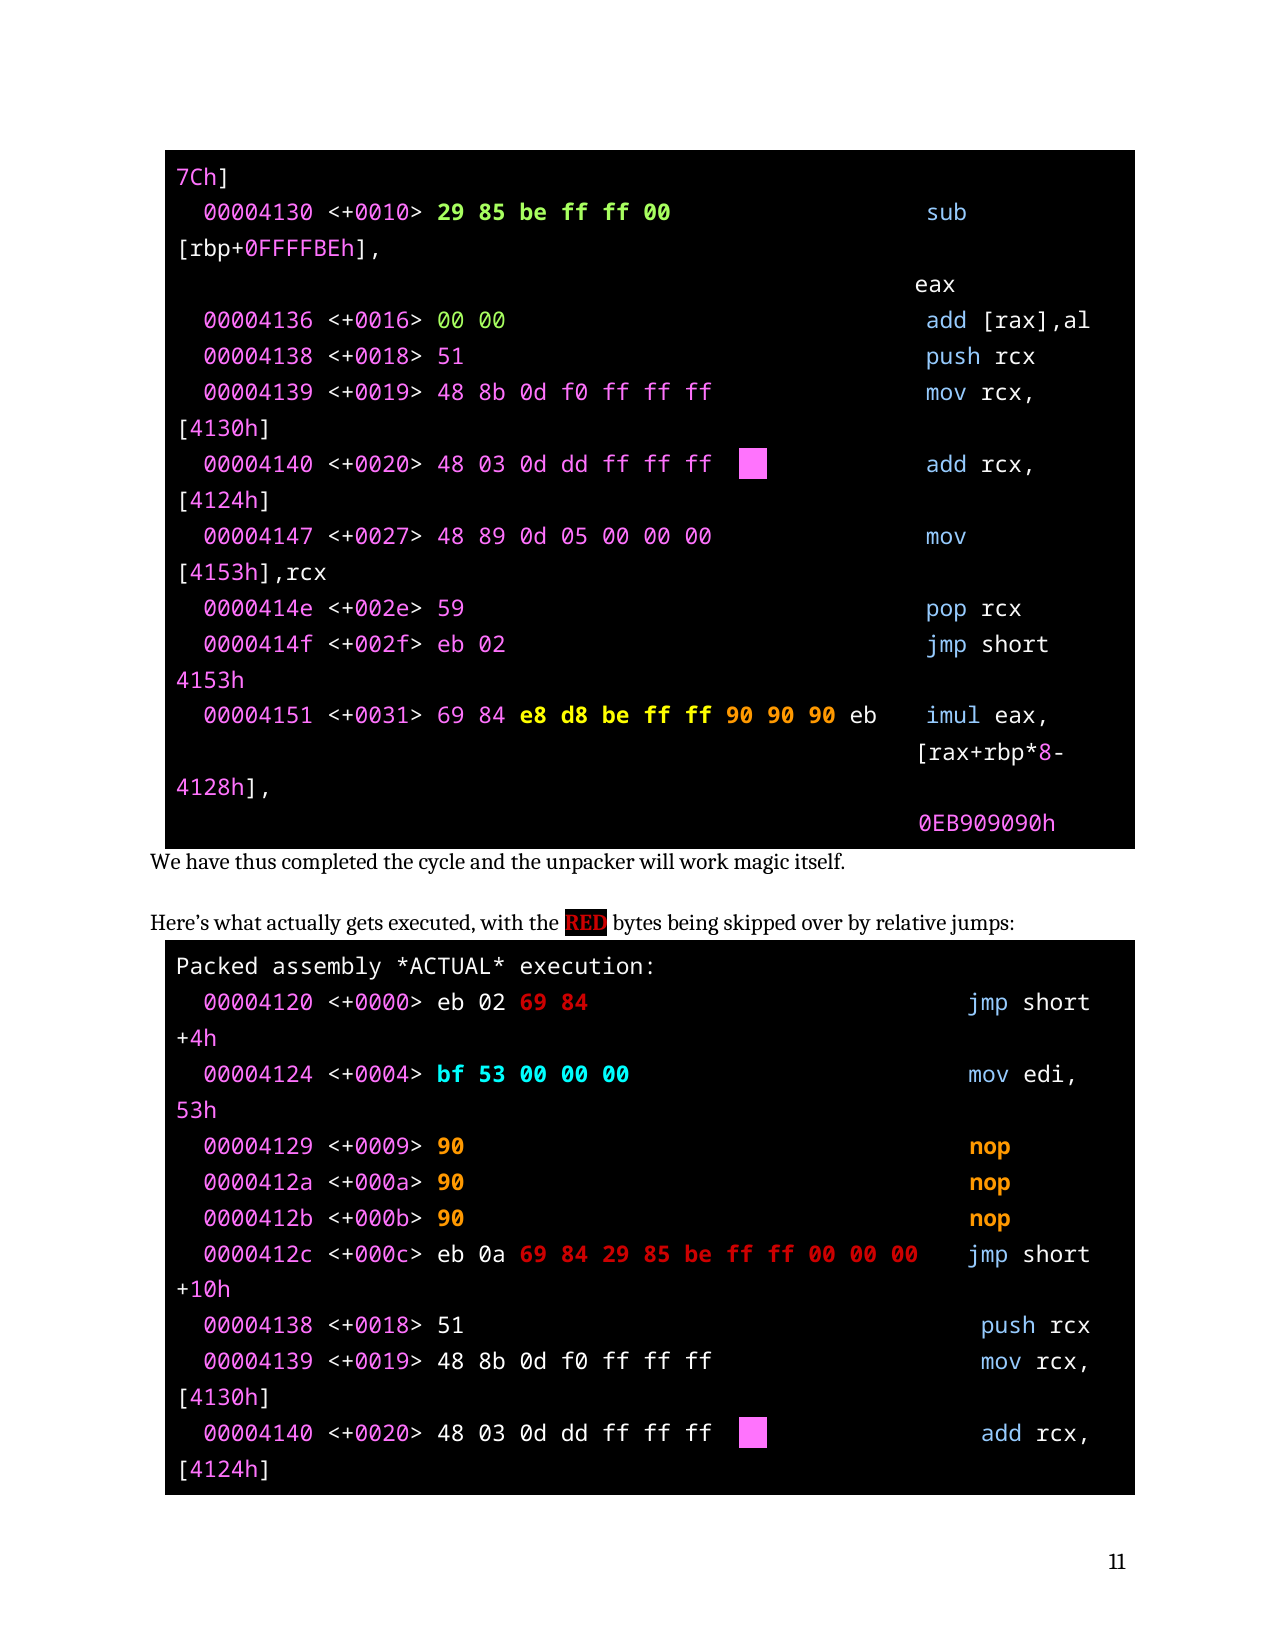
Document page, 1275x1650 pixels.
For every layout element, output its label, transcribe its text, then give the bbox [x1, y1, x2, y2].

table_header 7Ch] 00004130 <+0010> 29 85 be ff ff 00 sub [rbp+0FFFFBEh], eax 00004136 <+0016> 00 00 add [rax],al 00004138 <+0018> 51 push rcx 00004139 <+0019> 48 8b 0d f0 ff ff ff mov rcx,[4130h] 00004140 <+0020> 48 03 0d dd ff ff ff add rcx,[4124h] 00004147 <+0027> 48 89 0d 05 00 00 00 mov [4153h],rcx 0000414e <+002e> 59 pop rcx 0000414f <+002f> eb 02 jmp short 4153h 00004151 <+0031> 69 84 e8 d8 be ff ff 90 90 90 eb imul eax, [rax+rbp*8-4128h], 0EB909090h [165, 150, 1135, 849]
text Here’s what actually gets executed, with the RED bytes being skipped over by relative jumps: [150, 909, 1125, 936]
table_header Packed assembly *ACTUAL* execution: 00004120 <+0000> eb 02 69 84 jmp short +4h 00004124 <+0004> bf 53 00 00 00 mov edi, 53h 00004129 <+0009> 90 nop 0000412a <+000a> 90 nop 0000412b <+000b> 90 nop 0000412c <+000c> eb 0a 69 84 29 85 be ff ff 00 00 00 jmp short +10h 00004138 <+0018> 51 push rcx 00004139 <+0019> 48 8b 0d f0 ff ff ff mov rcx,[4130h] 00004140 <+0020> 48 03 0d dd ff ff ff add rcx,[4124h] [165, 940, 1135, 1495]
text We have thus completed the cycle and the unpacker will work magic itself. [150, 849, 1125, 875]
